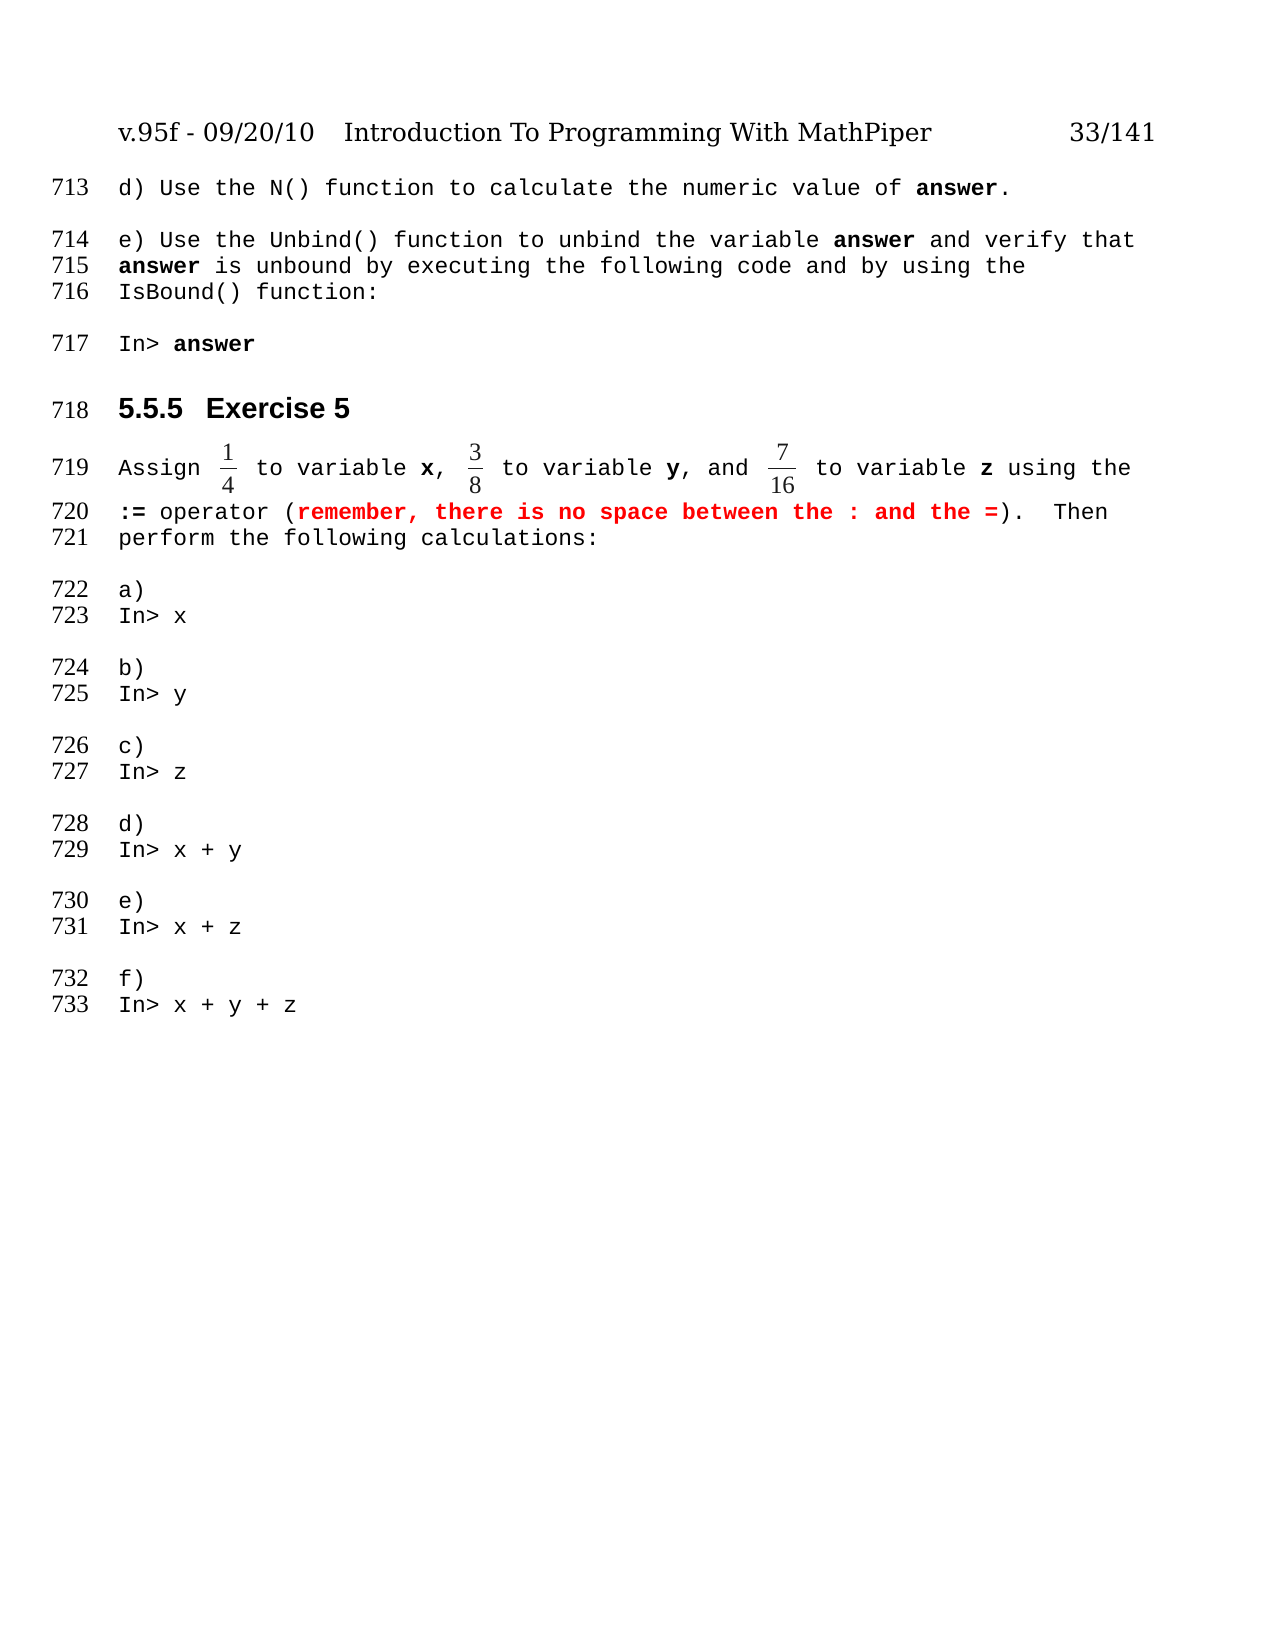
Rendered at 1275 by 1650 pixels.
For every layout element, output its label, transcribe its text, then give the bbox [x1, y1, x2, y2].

text In> z [118, 760, 1157, 786]
text In> x + y [118, 838, 1157, 864]
text d) Use the N() function to calculate the numeric value of answer. [118, 177, 1157, 203]
text a) [118, 578, 1157, 604]
text f) [118, 968, 1157, 993]
text In> y [118, 682, 1157, 708]
text e) [118, 890, 1157, 916]
text Assignto variable x,to variable y, andto variable z using the := operator (remember, there is no space between the : and the =). Then perform the following calculations: [118, 437, 1157, 553]
text In> x + y + z [118, 993, 1157, 1019]
subtitle Exercise 5 [118, 391, 1157, 425]
text In> answer [118, 332, 1157, 358]
text In> x + z [118, 916, 1157, 942]
text e) Use the Unbind() function to unbind the variable answer and verify that answer is unbound by executing the following code and by using the IsBound() function: [118, 229, 1157, 306]
text b) [118, 656, 1157, 682]
text c) [118, 734, 1157, 760]
text d) [118, 812, 1157, 838]
text In> x [118, 604, 1157, 630]
